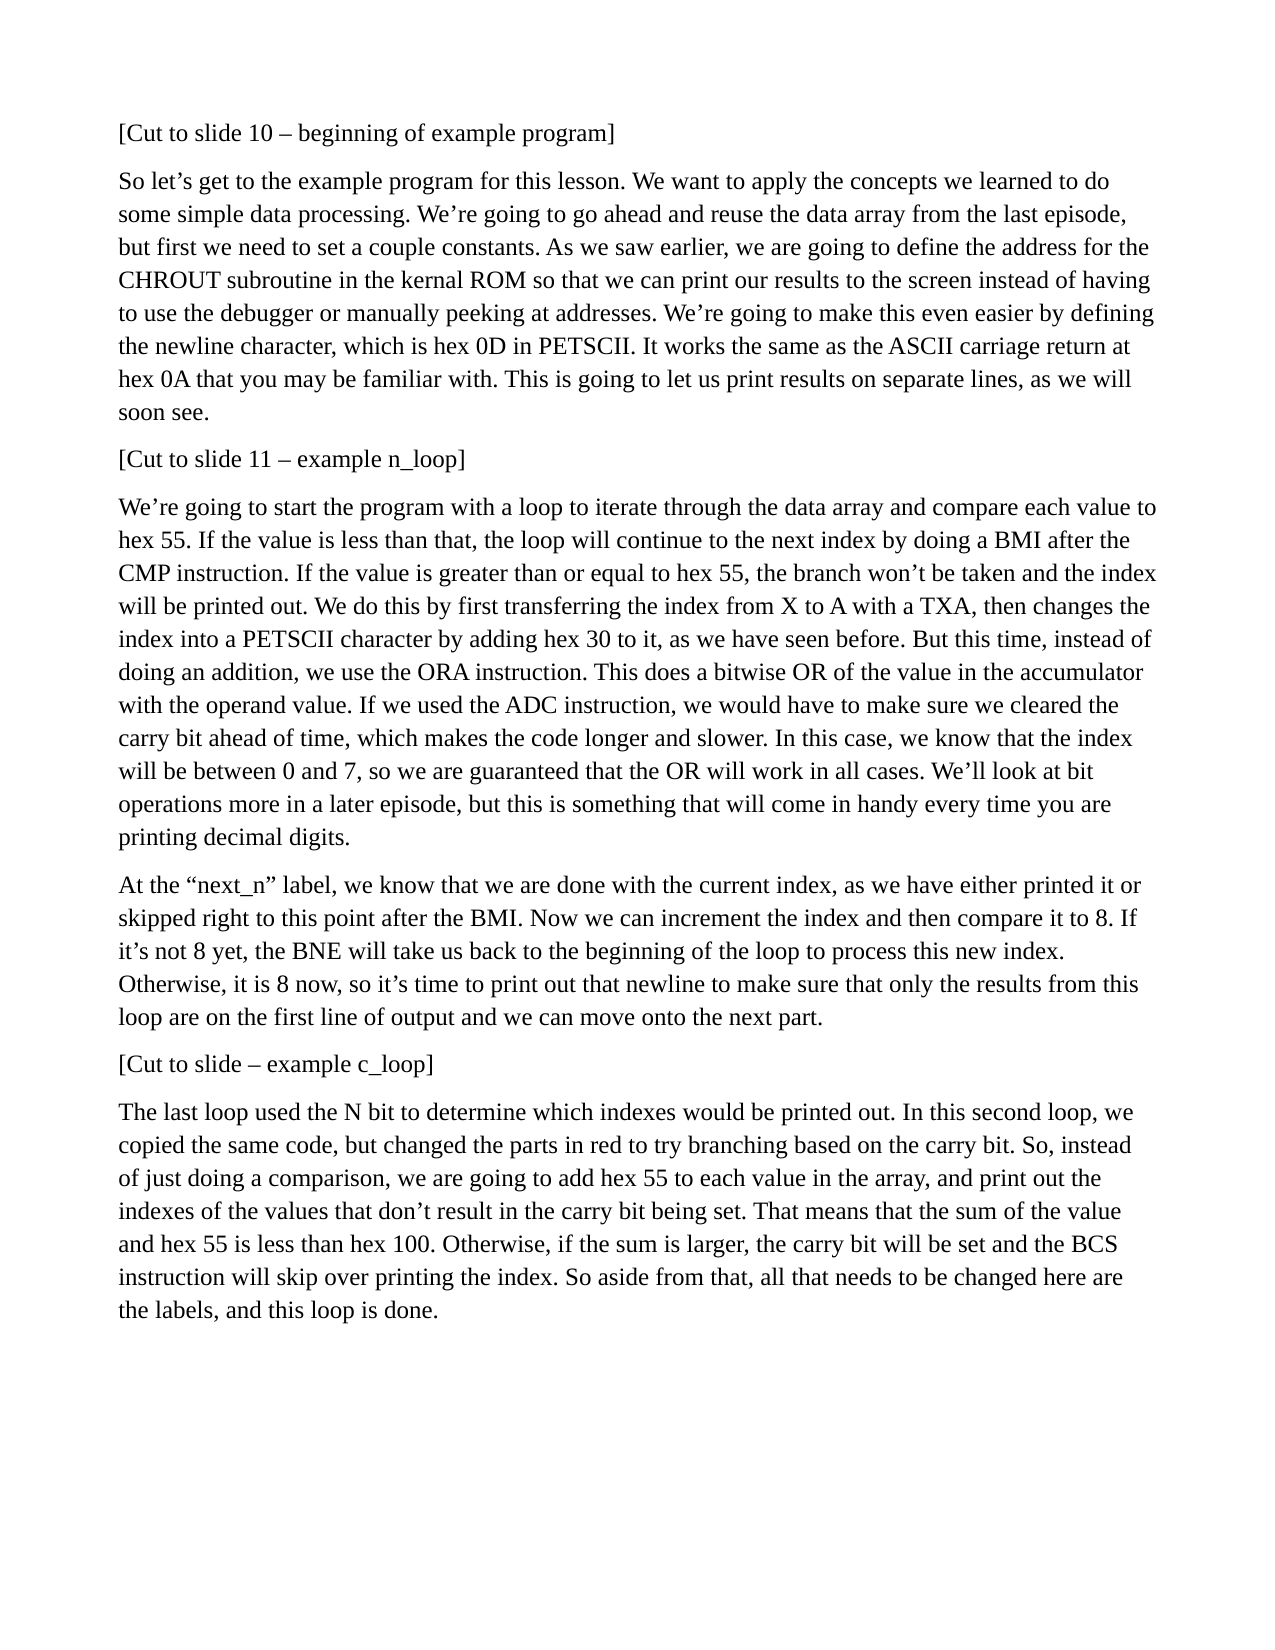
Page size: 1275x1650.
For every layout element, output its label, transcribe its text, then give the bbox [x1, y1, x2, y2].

text So let’s get to the example program for this lesson. We want to apply the concepts we learned to do some simple data processing. We’re going to go ahead and reuse the data array from the last episode, but first we need to set a couple constants. As we saw earlier, we are going to define the address for the CHROUT subroutine in the kernal ROM so that we can print our results to the screen instead of having to use the debugger or manually peeking at addresses. We’re going to make this even easier by defining the newline character, which is hex 0D in PETSCII. It works the same as the ASCII carriage return at hex 0A that you may be familiar with. This is going to let us print results on separate lines, as we will soon see. [118, 166, 1157, 426]
text [Cut to slide – example c_loop] [118, 1049, 1157, 1078]
text [Cut to slide 10 – beginning of example program] [118, 118, 1157, 147]
text We’re going to start the program with a loop to iterate through the data array and compare each value to hex 55. If the value is less than that, the loop will continue to the next index by doing a BMI after the CMP instruction. If the value is greater than or equal to hex 55, the branch won’t be taken and the index will be printed out. We do this by first transferring the index from X to A with a TXA, then changes the index into a PETSCII character by adding hex 30 to it, as we have seen before. But this time, instead of doing an addition, we use the ORA instruction. This does a bitwise OR of the value in the accumulator with the operand value. If we used the ADC instruction, we would have to make sure we cleared the carry bit ahead of time, which makes the code longer and slower. In this case, we know that the index will be between 0 and 7, so we are guaranteed that the OR will work in all cases. We’ll look at bit operations more in a later episode, but this is something that will come in handy every time you are printing decimal digits. [118, 492, 1157, 851]
text [Cut to slide 11 – example n_loop] [118, 444, 1157, 473]
text At the “next_n” label, we know that we are done with the current index, as we have either printed it or skipped right to this point after the BMI. Now we can increment the index and then compare it to 8. If it’s not 8 yet, the BNE will take us back to the beginning of the loop to process this new index. Otherwise, it is 8 now, so it’s time to print out that newline to make sure that only the results from this loop are on the first line of output and we can move onto the next part. [118, 870, 1157, 1031]
text The last loop used the N bit to determine which indexes would be printed out. In this second loop, we copied the same code, but changed the parts in red to try branching based on the carry bit. So, instead of just doing a comparison, we are going to add hex 55 to each value in the array, and print out the indexes of the values that don’t result in the carry bit being set. That means that the sum of the value and hex 55 is less than hex 100. Otherwise, if the sum is larger, the carry bit will be set and the BCS instruction will skip over printing the index. So aside from that, all that needs to be changed here are the labels, and this loop is done. [118, 1097, 1157, 1324]
